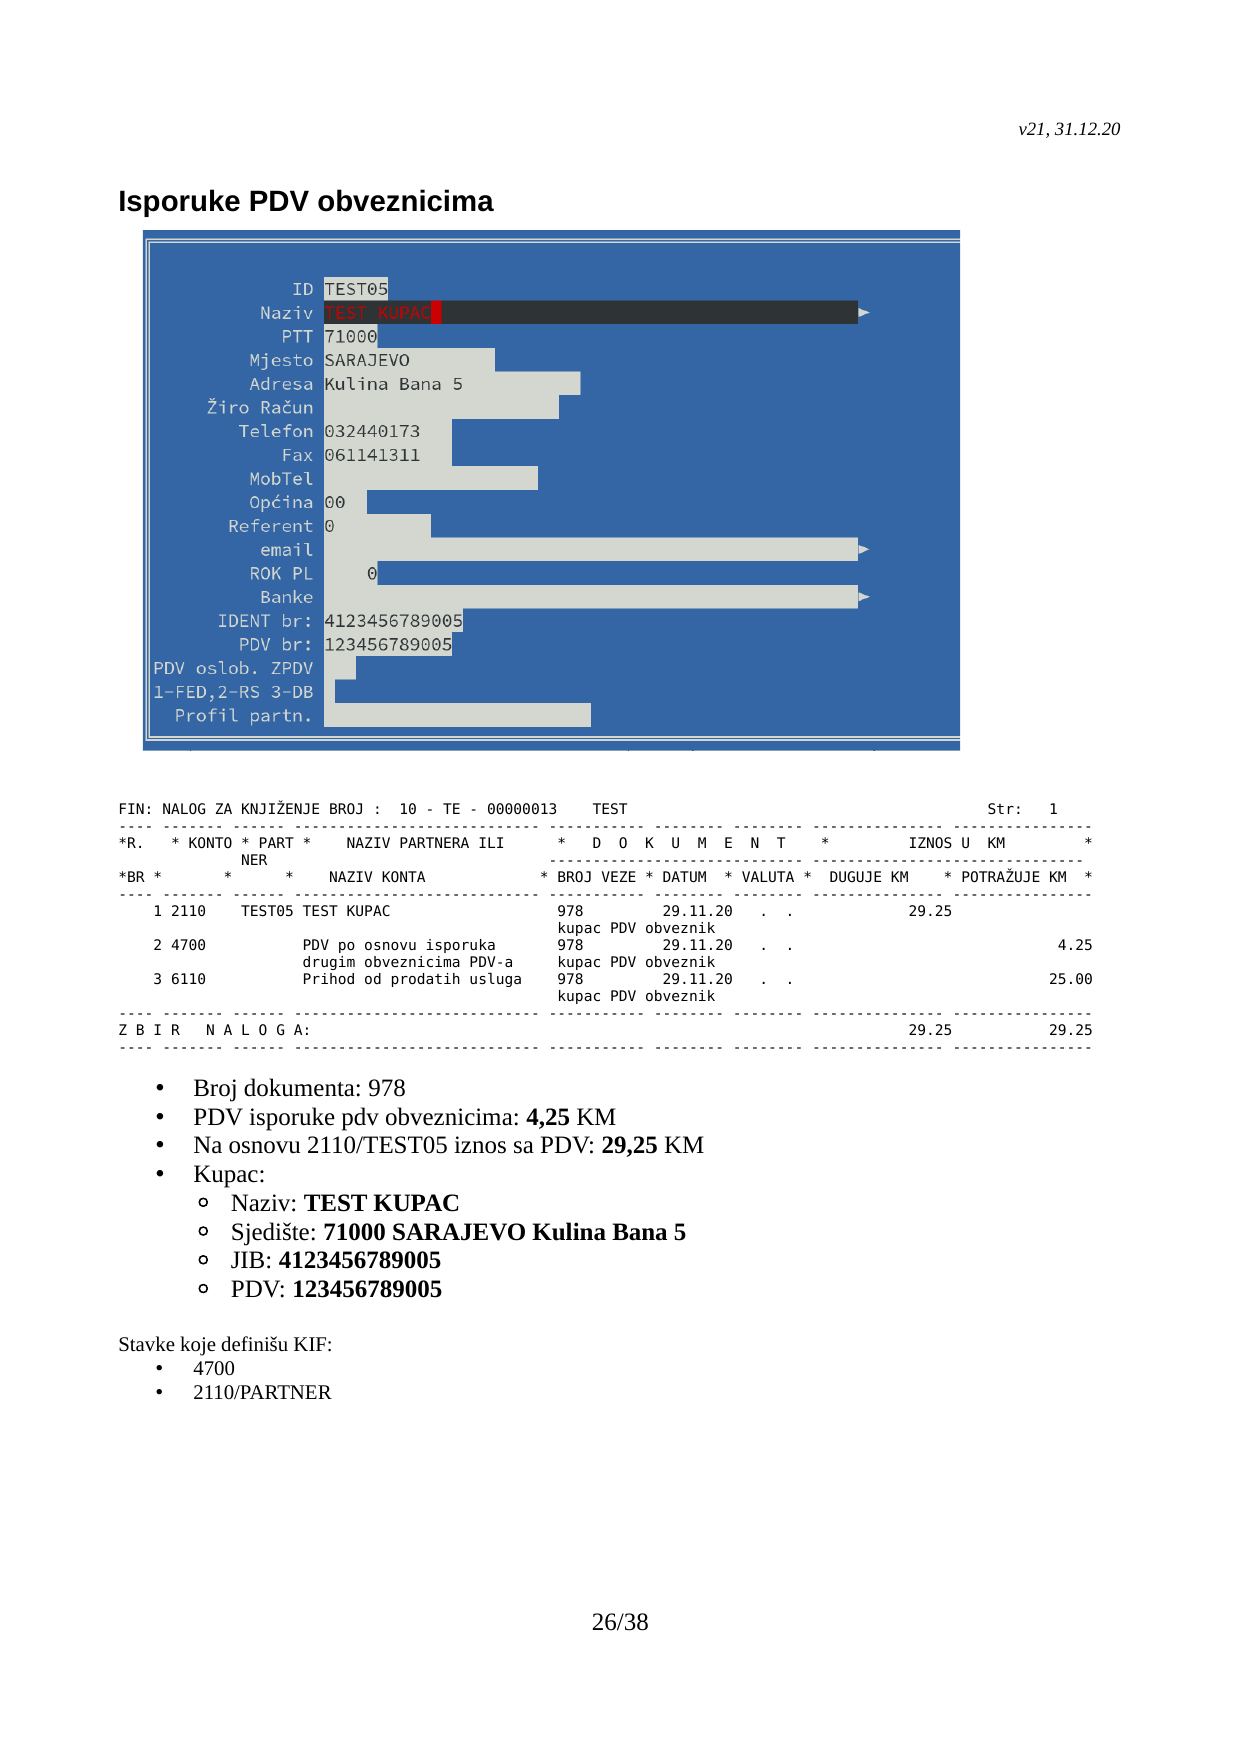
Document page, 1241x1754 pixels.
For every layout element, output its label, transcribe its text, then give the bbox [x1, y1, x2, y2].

list 4700 [156, 1356, 1122, 1380]
text Stavke koje definišu KIF: [118, 1332, 1122, 1356]
list Sjedište: 71000 SARAJEVO Kulina Bana 5 [193, 1217, 1122, 1245]
text 1 2110 TEST05 TEST KUPAC 978 29.11.20 . . 29.25 [118, 903, 1122, 920]
text *R. * KONTO * PART * NAZIV PARTNERA ILI * D O K U M E N T * IZNOS U KM * [118, 835, 1122, 852]
list Na osnovu 2110/TEST05 iznos sa PDV: 29,25 KM [156, 1130, 1122, 1159]
text *BR * * * NAZIV KONTA * BROJ VEZE * DATUM * VALUTA * DUGUJE KM * POTRAŽUJE KM * [118, 869, 1122, 886]
subtitle PDV: 123456789005 [193, 1274, 1122, 1303]
list PDV isporuke pdv obveznicima: 4,25 KM [156, 1102, 1122, 1130]
subtitle Isporuke PDV obveznicima [118, 184, 1122, 217]
list JIB: 4123456789005 [193, 1245, 1122, 1274]
text 3 6110 Prihod od prodatih usluga 978 29.11.20 . . 25.00 [118, 971, 1122, 988]
text ---- ------- ------ ---------------------------- ----------- -------- -------- --------------- ---------------- [118, 886, 1122, 903]
text FIN: NALOG ZA KNJIŽENJE BROJ : 10 - TE - 00000013 TEST Str: 1 [118, 801, 1122, 818]
list Naziv: TEST KUPAC [193, 1188, 1122, 1217]
text ---- ------- ------ ---------------------------- ----------- -------- -------- --------------- ---------------- [118, 1005, 1122, 1022]
text ---- ------- ------ ---------------------------- ----------- -------- -------- --------------- ---------------- [118, 818, 1122, 835]
text ---- ------- ------ ---------------------------- ----------- -------- -------- --------------- ---------------- [118, 1039, 1122, 1056]
list Broj dokumenta: 978 [156, 1073, 1122, 1102]
text drugim obveznicima PDV-a kupac PDV obveznik [118, 954, 1122, 971]
list Kupac: [156, 1159, 1122, 1188]
text kupac PDV obveznik [118, 988, 1122, 1005]
text 2 4700 PDV po osnovu isporuka 978 29.11.20 . . 4.25 [118, 937, 1122, 954]
text Z B I R N A L O G A: 29.25 29.25 [118, 1022, 1122, 1039]
text NER ----------------------------- ------------------------------- [118, 852, 1122, 869]
picture [142, 230, 961, 751]
text kupac PDV obveznik [118, 920, 1122, 937]
subtitle 2110/PARTNER [156, 1380, 1122, 1404]
